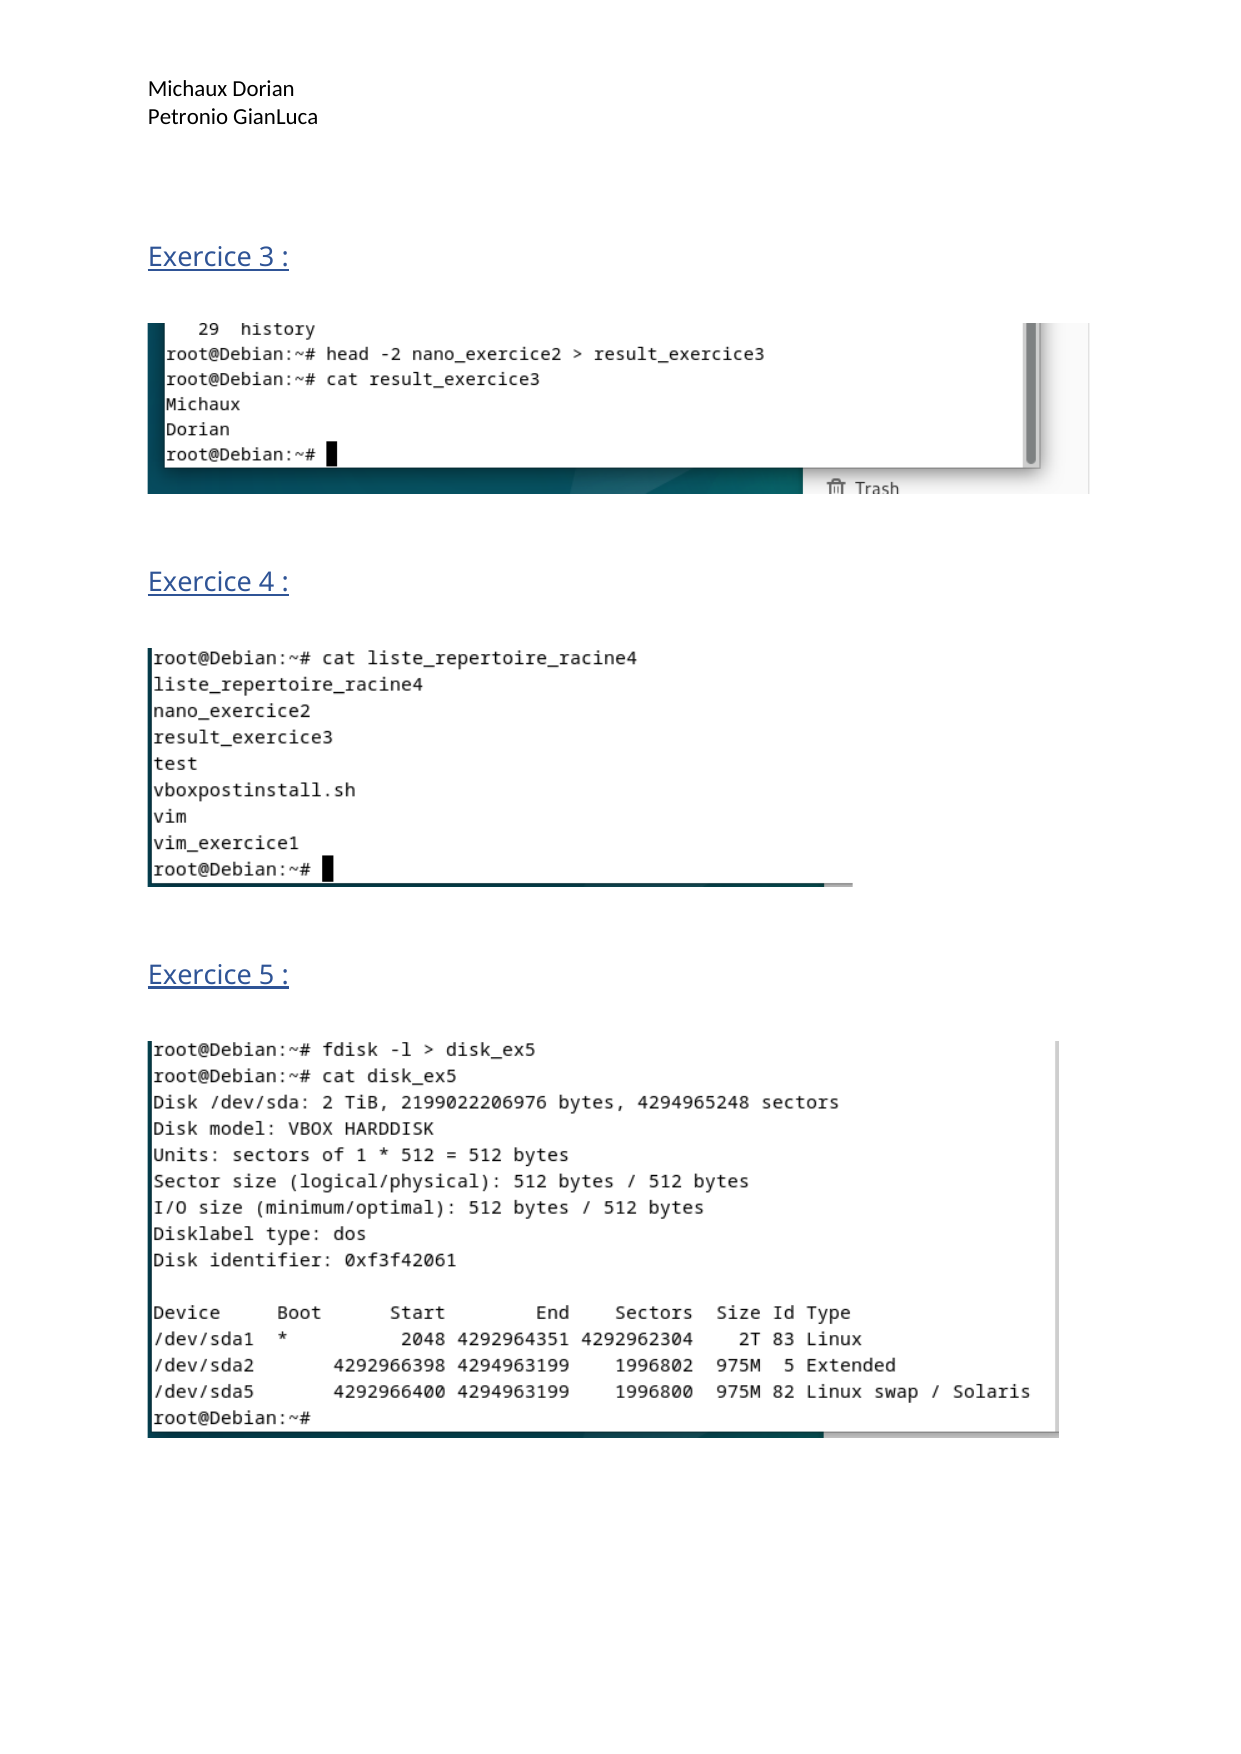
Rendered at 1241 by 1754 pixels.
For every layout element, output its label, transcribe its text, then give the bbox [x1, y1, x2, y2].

subtitle Exercice 4 : [148, 563, 1093, 599]
subtitle Exercice 5 : [148, 955, 1093, 992]
subtitle Exercice 3 : [148, 198, 1093, 274]
